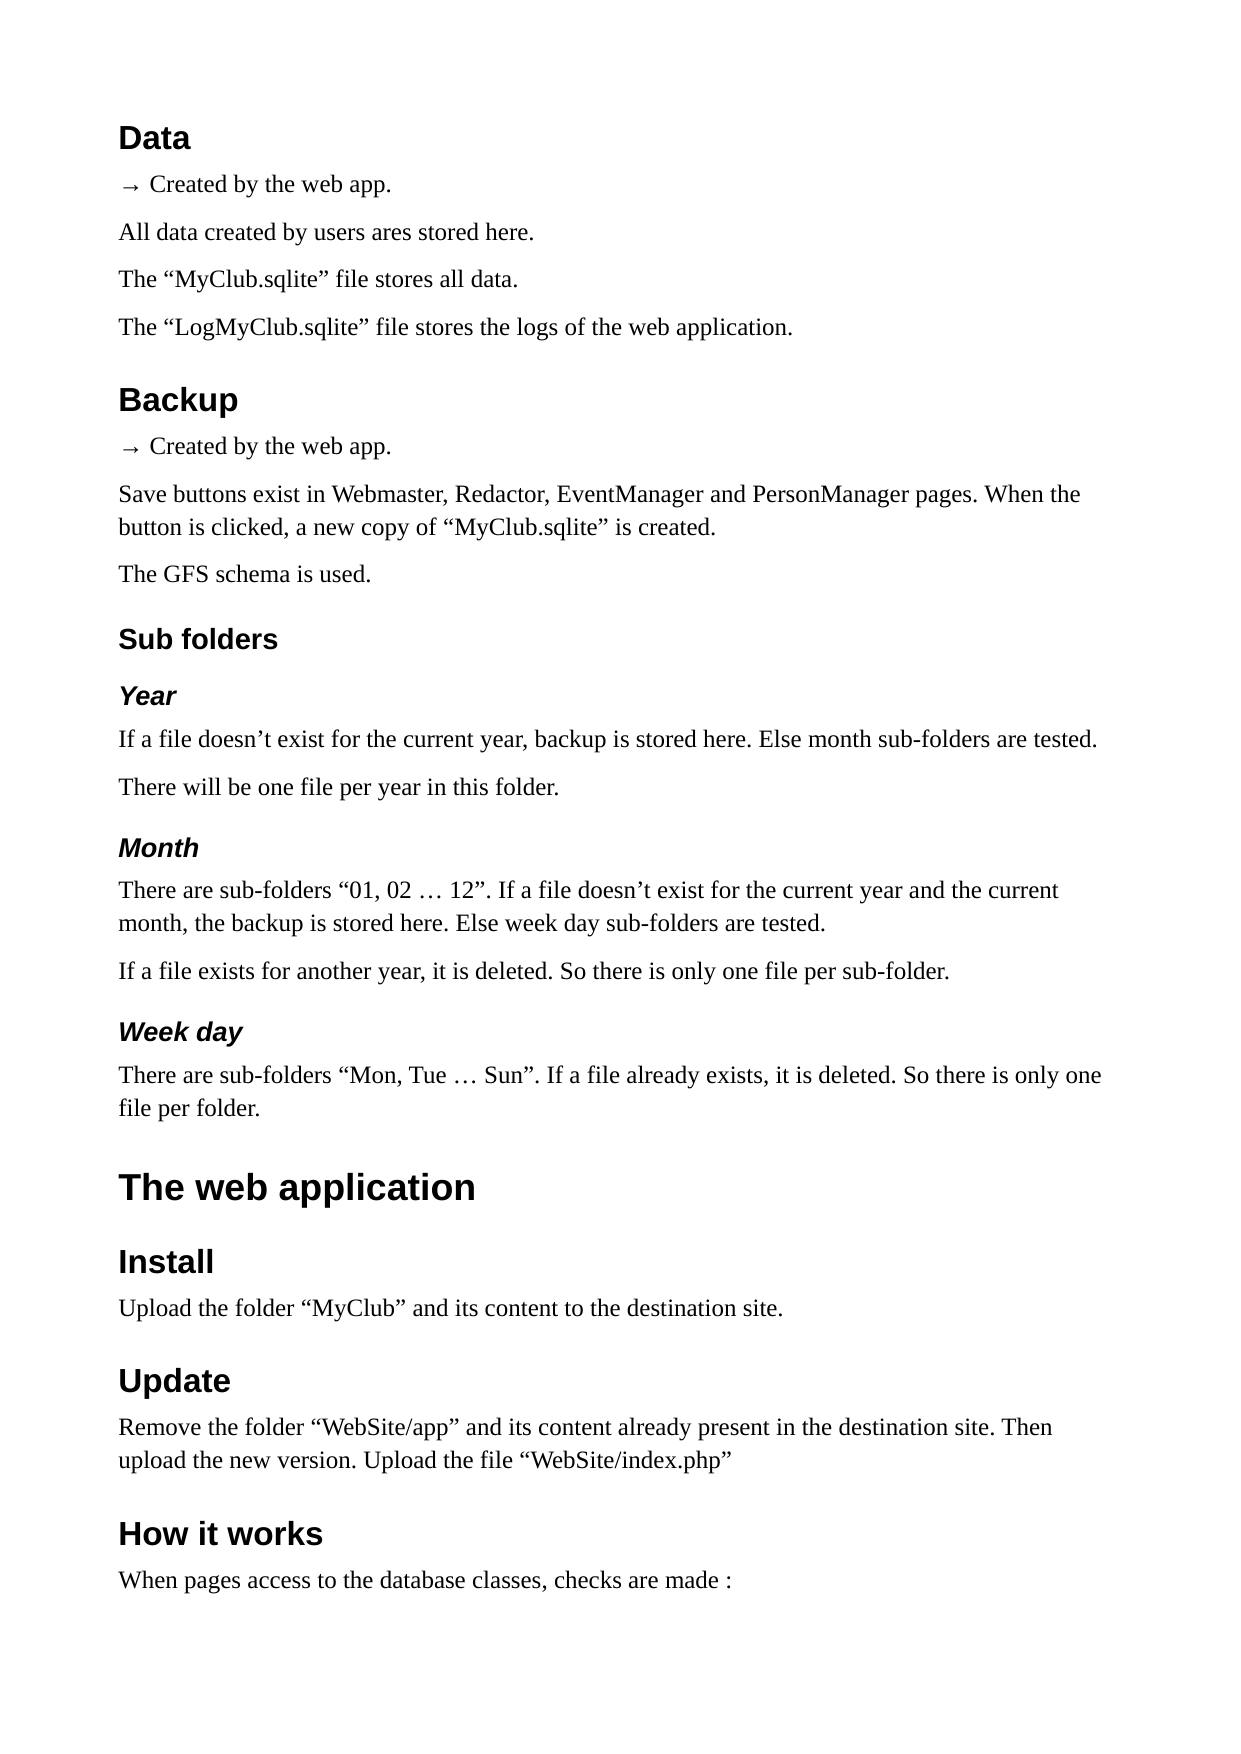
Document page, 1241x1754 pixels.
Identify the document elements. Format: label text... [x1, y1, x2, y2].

text When pages access to the database classes, checks are made : [118, 1565, 1122, 1593]
text Save buttons exist in Webmaster, Redactor, EventManager and PersonManager pages. When the button is clicked, a new copy of “MyClub.sqlite” is created. [118, 479, 1122, 541]
text If a file exists for another year, it is deleted. So there is only one file per sub-folder. [118, 956, 1122, 985]
subtitle Backup [118, 380, 1122, 419]
text There are sub-folders “Mon, Tue … Sun”. If a file already exists, it is deleted. So there is only one file per folder. [118, 1060, 1122, 1122]
text Upload the folder “MyClub” and its content to the destination site. [118, 1293, 1122, 1322]
subtitle Install [118, 1242, 1122, 1280]
text → Created by the web app. [118, 431, 1122, 460]
text → Created by the web app. [118, 169, 1122, 198]
subtitle Sub folders [118, 622, 1122, 655]
text There are sub-folders “01, 02 … 12”. If a file doesn’t exist for the current year and the current month, the backup is stored here. Else week day sub-folders are tested. [118, 875, 1122, 937]
text The GFS schema is used. [118, 559, 1122, 588]
subtitle Update [118, 1361, 1122, 1400]
subtitle The web application [118, 1166, 1122, 1209]
text All data created by users ares stored here. [118, 217, 1122, 245]
subtitle Year [118, 680, 1122, 711]
text Remove the folder “WebSite/app” and its content already present in the destination site. Then upload the new version. Upload the file “WebSite/index.php” [118, 1412, 1122, 1474]
text The “MyClub.sqlite” file stores all data. [118, 264, 1122, 293]
subtitle Data [118, 118, 1122, 157]
subtitle How it works [118, 1514, 1122, 1552]
text If a file doesn’t exist for the current year, backup is stored here. Else month sub-folders are tested. [118, 724, 1122, 753]
subtitle Week day [118, 1016, 1122, 1047]
text The “LogMyClub.sqlite” file stores the logs of the web application. [118, 312, 1122, 341]
text There will be one file per year in this folder. [118, 772, 1122, 800]
subtitle Month [118, 832, 1122, 863]
